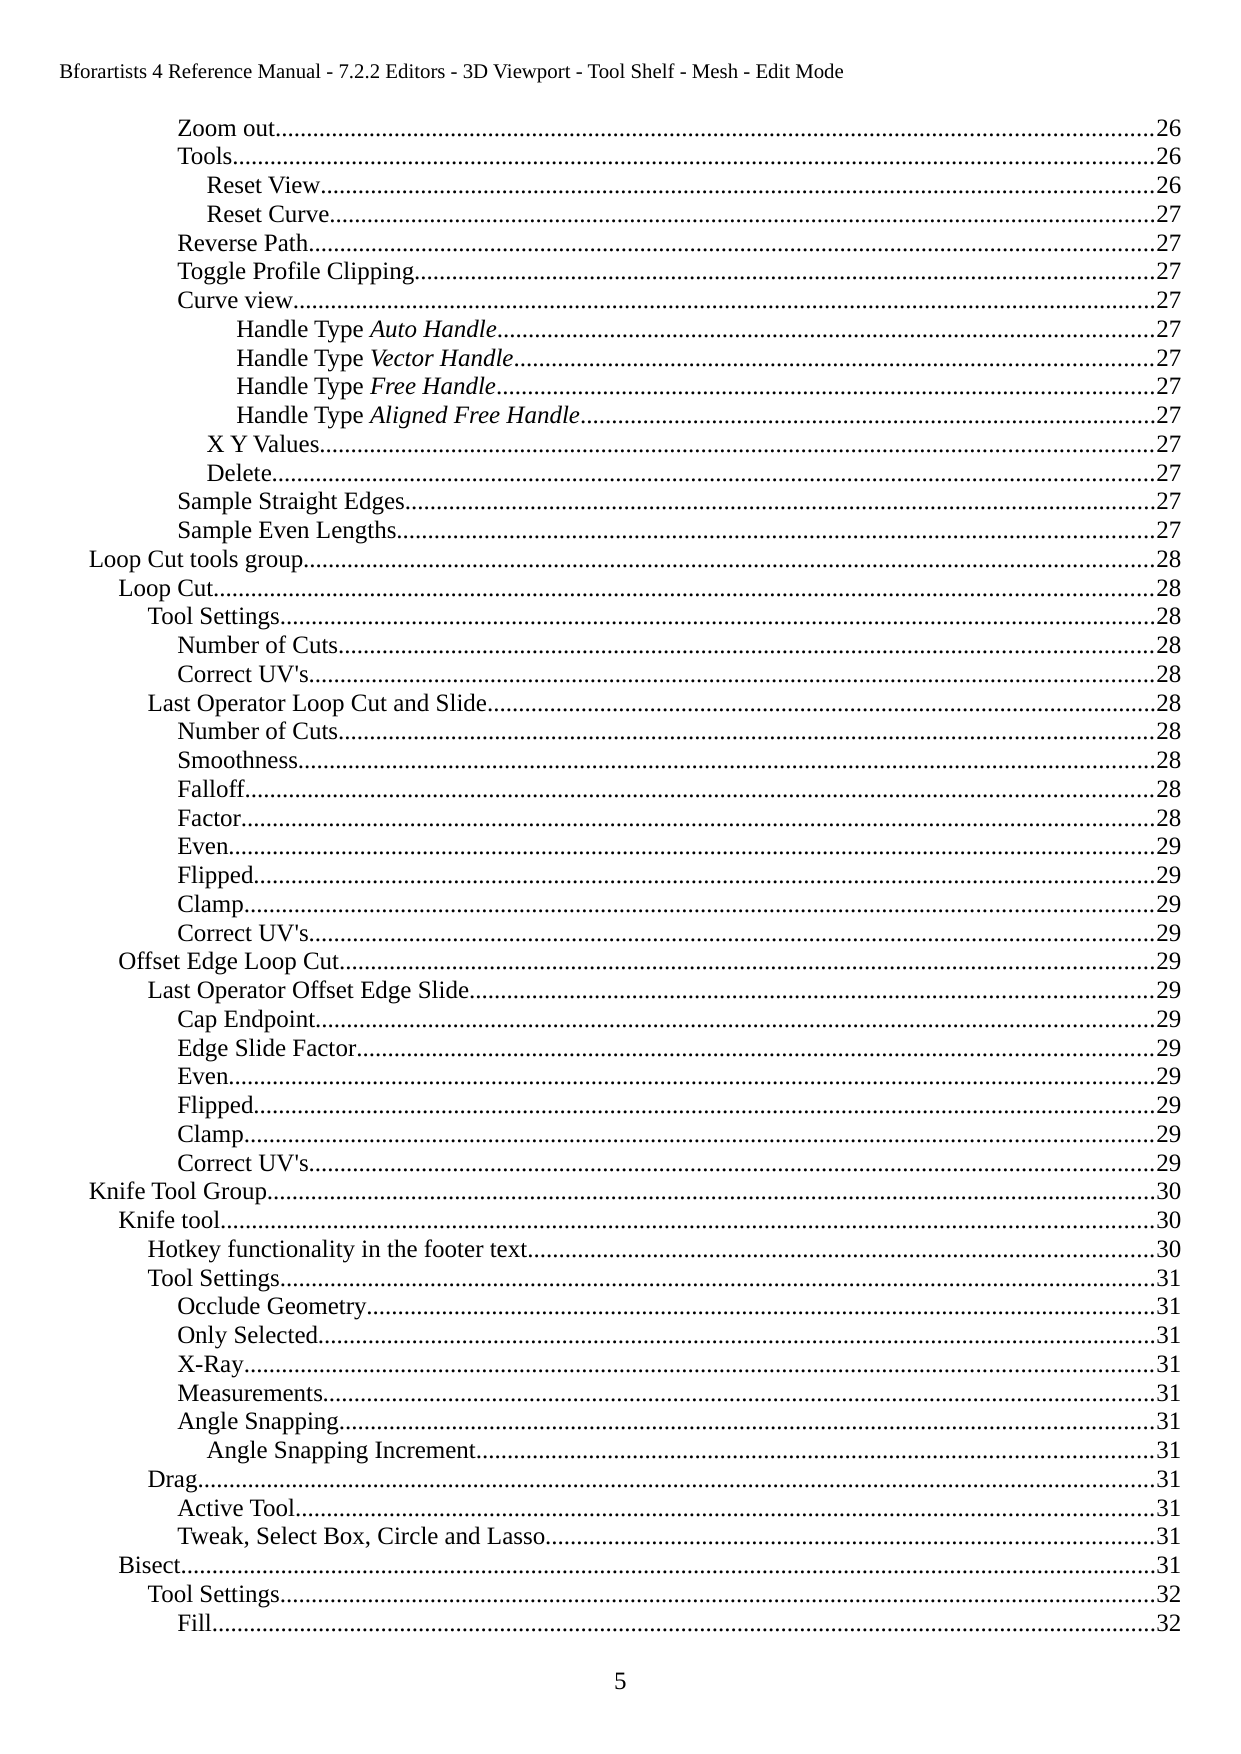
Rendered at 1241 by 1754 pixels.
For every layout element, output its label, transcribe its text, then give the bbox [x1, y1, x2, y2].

text Tool Settings 31 [147, 1263, 1181, 1291]
text Clamp 29 [177, 889, 1181, 918]
text Hotkey functionality in the footer text 30 [147, 1234, 1181, 1263]
text Bisect 31 [118, 1550, 1181, 1579]
text Drag 31 [147, 1464, 1181, 1493]
text Knife tool 30 [118, 1205, 1181, 1234]
text X-Ray 31 [177, 1349, 1181, 1378]
text Handle Type Auto Handle 27 [236, 314, 1181, 343]
text Flipped 29 [177, 1090, 1181, 1119]
text Toggle Profile Clipping 27 [177, 256, 1181, 285]
text Even 29 [177, 831, 1181, 860]
text Measurements 31 [177, 1378, 1181, 1406]
text Angle Snapping 31 [177, 1406, 1181, 1435]
text Active Tool 31 [177, 1493, 1181, 1521]
text Factor 28 [177, 803, 1181, 831]
text X Y Values 27 [206, 429, 1181, 458]
text Handle Type Aligned Free Handle 27 [236, 400, 1181, 429]
text Curve view 27 [177, 285, 1181, 314]
text Number of Cuts 28 [177, 630, 1181, 659]
text Angle Snapping Increment 31 [206, 1435, 1181, 1464]
text Reverse Path 27 [177, 228, 1181, 256]
text Tool Settings 32 [147, 1579, 1181, 1608]
text Reset Curve 27 [206, 199, 1181, 228]
text Tools 26 [177, 141, 1181, 170]
text Sample Even Lengths 27 [177, 515, 1181, 544]
text Number of Cuts 28 [177, 716, 1181, 745]
text Last Operator Offset Edge Slide 29 [147, 975, 1181, 1004]
text Reset View 26 [206, 170, 1181, 199]
text Smoothness 28 [177, 745, 1181, 774]
text Edge Slide Factor 29 [177, 1033, 1181, 1061]
text Sample Straight Edges 27 [177, 486, 1181, 515]
text Correct UV's 29 [177, 1148, 1181, 1176]
text Correct UV's 28 [177, 659, 1181, 688]
text Loop Cut 28 [118, 573, 1181, 601]
text Cap Endpoint 29 [177, 1004, 1181, 1033]
text Last Operator Loop Cut and Slide 28 [147, 688, 1181, 716]
text Occlude Geometry 31 [177, 1291, 1181, 1320]
text Correct UV's 29 [177, 918, 1181, 946]
text Tweak, Select Box, Circle and Lasso 31 [177, 1521, 1181, 1550]
text Even 29 [177, 1061, 1181, 1090]
text Zoom out 26 [177, 113, 1181, 141]
text Fill 32 [177, 1608, 1181, 1636]
text Offset Edge Loop Cut 29 [118, 946, 1181, 975]
text Knife Tool Group 30 [88, 1176, 1181, 1205]
text Handle Type Vector Handle 27 [236, 343, 1181, 371]
text Clamp 29 [177, 1119, 1181, 1148]
text Falloff 28 [177, 774, 1181, 803]
text Loop Cut tools group 28 [88, 544, 1181, 573]
text Flipped 29 [177, 860, 1181, 889]
text Delete 27 [206, 458, 1181, 486]
text Only Selected 31 [177, 1320, 1181, 1349]
text Tool Settings 28 [147, 601, 1181, 630]
text Handle Type Free Handle 27 [236, 371, 1181, 400]
